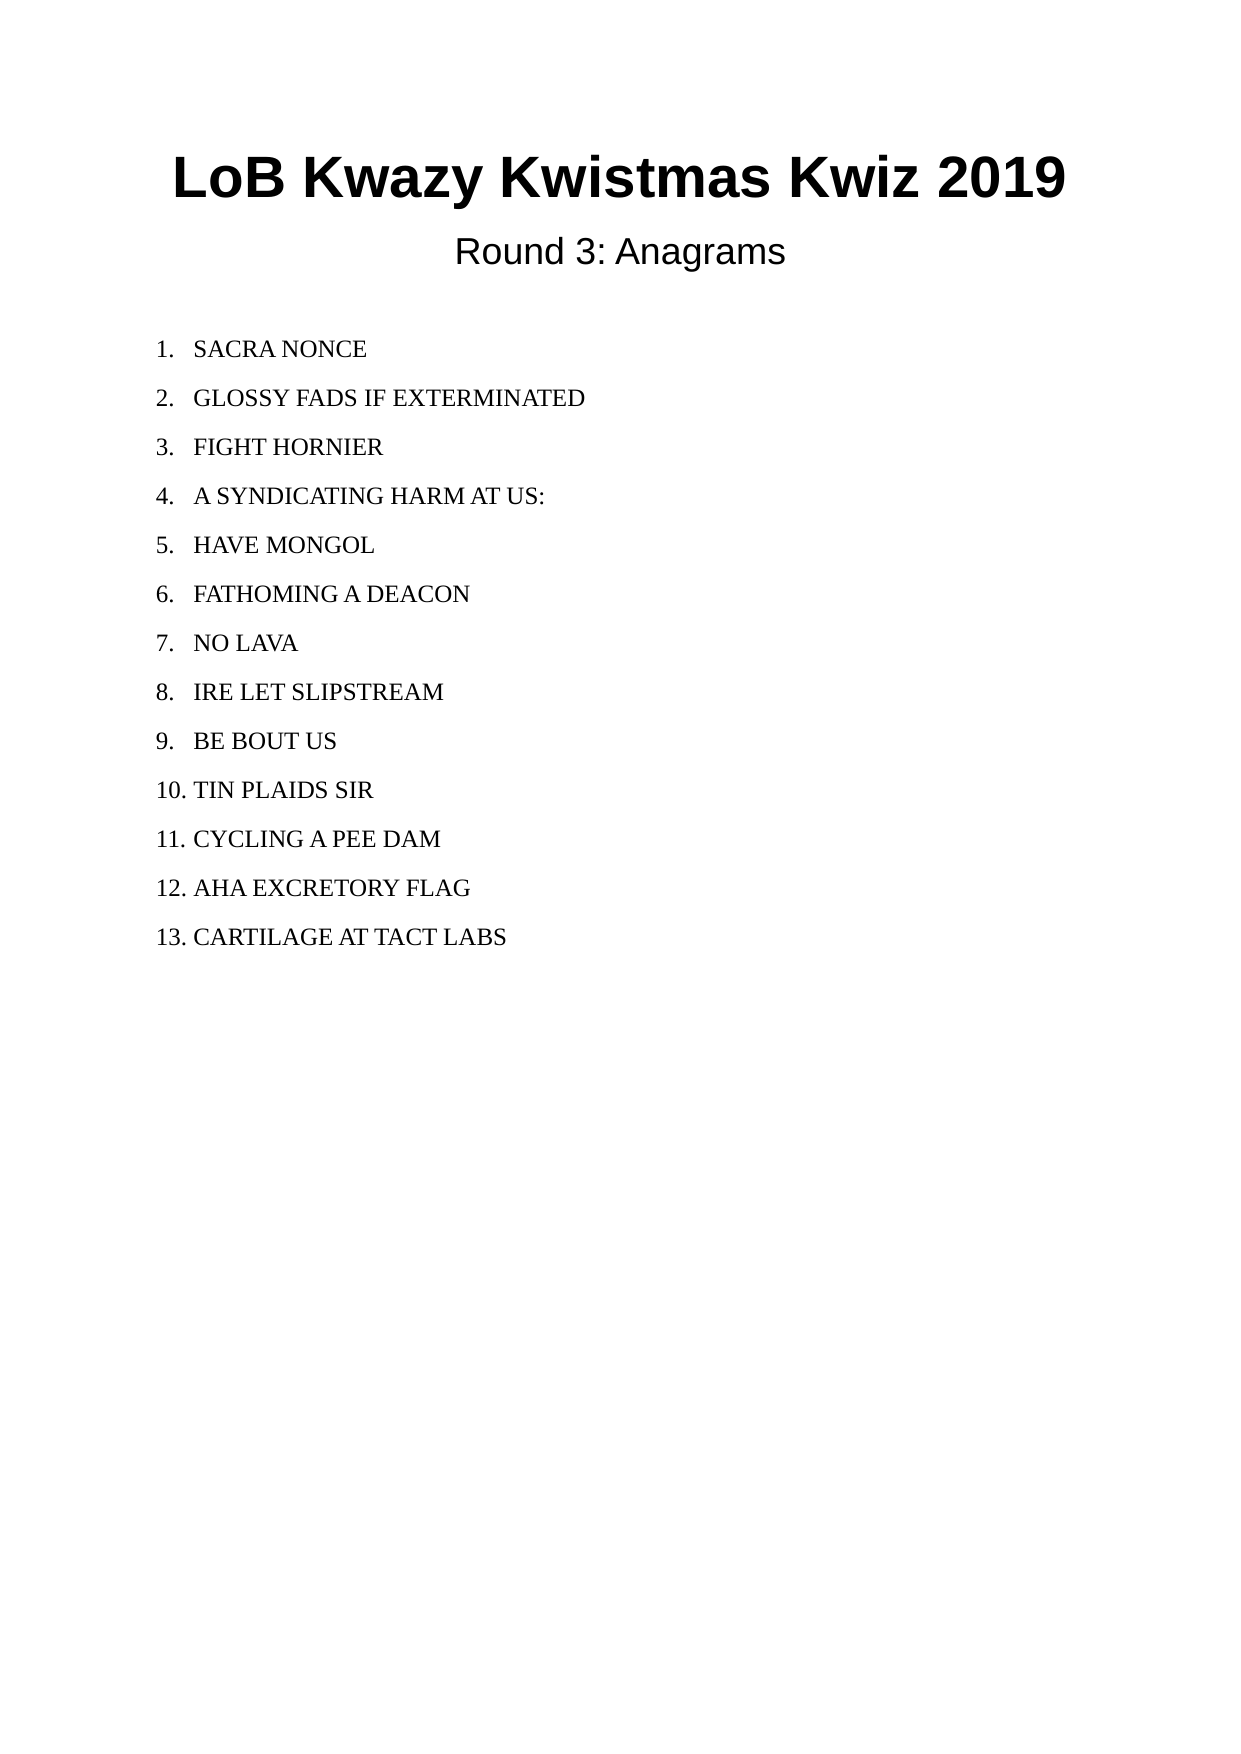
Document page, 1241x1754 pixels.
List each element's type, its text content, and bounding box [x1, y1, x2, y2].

list CYCLING A PEE DAM [156, 824, 1122, 853]
list CARTILAGE AT TACT LABS [156, 922, 1122, 951]
list FIGHT HORNIER [156, 432, 1122, 461]
list GLOSSY FADS IF EXTERMINATED [156, 383, 1122, 411]
list HAVE MONGOL [156, 530, 1122, 559]
list FATHOMING A DEACON [156, 579, 1122, 608]
subtitle Round 3: Anagrams [118, 229, 1122, 272]
list TIN PLAIDS SIR [156, 775, 1122, 804]
list NO LAVA [156, 628, 1122, 657]
list A SYNDICATING HARM AT US: [156, 481, 1122, 509]
list SACRA NONCE [156, 334, 1122, 362]
title LoB Kwazy Kwistmas Kwiz 2019 [118, 143, 1122, 210]
list IRE LET SLIPSTREAM [156, 677, 1122, 706]
list BE BOUT US [156, 726, 1122, 755]
list AHA EXCRETORY FLAG [156, 873, 1122, 902]
